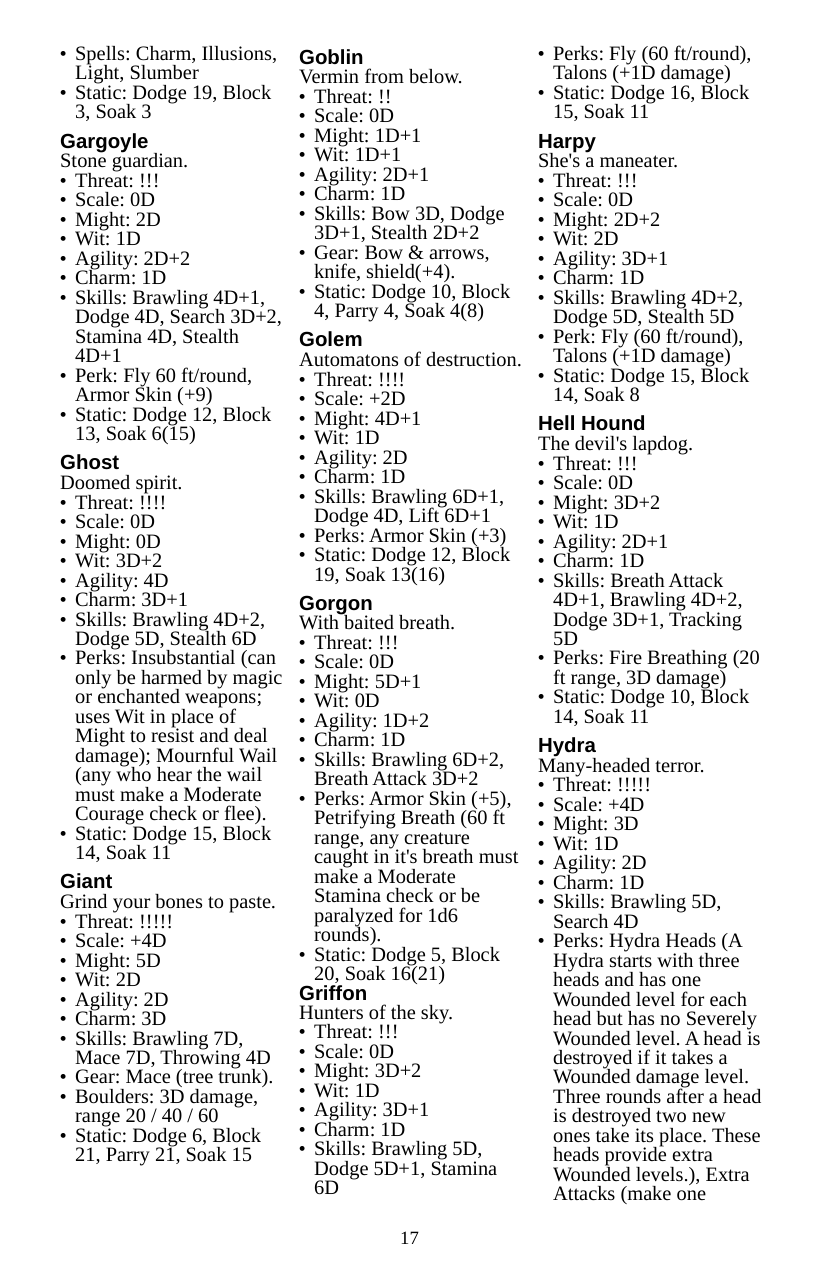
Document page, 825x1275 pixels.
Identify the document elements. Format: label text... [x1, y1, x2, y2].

subtitle Griffon [299, 984, 526, 1004]
list Might: 3D [538, 815, 765, 835]
text She's a maneater. [538, 152, 765, 172]
list Charm: 1D [299, 731, 526, 751]
list Threat: !!!! [60, 493, 287, 513]
text Stone guardian. [60, 152, 287, 172]
list Threat: !! [299, 88, 526, 107]
list Scale: +4D [60, 932, 287, 952]
list Charm: 1D [538, 552, 765, 571]
list Static: Dodge 12, Block 13, Soak 6(15) [60, 406, 287, 444]
list Static: Dodge 15, Block 14, Soak 8 [538, 367, 765, 406]
list Wit: 1D [538, 835, 765, 854]
list Might: 1D+1 [299, 127, 526, 146]
list Charm: 1D [538, 874, 765, 893]
subtitle Gorgon [299, 591, 526, 614]
list Agility: 2D [60, 991, 287, 1010]
list Might: 5D+1 [299, 673, 526, 692]
list Skills: Brawling 6D+2, Breath Attack 3D+2 [299, 751, 526, 790]
subtitle Goblin [299, 45, 526, 68]
list Wit: 0D [299, 692, 526, 712]
list Perks: Hydra Heads (A Hydra starts with three heads and has one Wounded level for each head but has no Severely Wounded level. A head is destroyed if it takes a Wounded damage level. Three rounds after a head is destroyed two new ones take its place. These heads provide extra Wounded levels.), Extra Attacks (make one [538, 932, 765, 1205]
list Scale: +2D [299, 390, 526, 409]
list Agility: 2D+1 [538, 532, 765, 552]
list Wit: 1D [60, 230, 287, 250]
list Scale: 0D [299, 107, 526, 127]
list Might: 5D [60, 952, 287, 971]
text Many-headed terror. [538, 757, 765, 776]
list Skills: Brawling 5D, Search 4D [538, 893, 765, 932]
list Might: 4D+1 [299, 409, 526, 429]
list Static: Dodge 19, Block 3, Soak 3 [60, 84, 287, 123]
list Scale: +4D [538, 796, 765, 815]
list Static: Dodge 12, Block 19, Soak 13(16) [299, 546, 526, 585]
list Scale: 0D [60, 191, 287, 211]
subtitle Gargoyle [60, 129, 287, 152]
list Wit: 2D [60, 971, 287, 991]
list Skills: Brawling 4D+2, Dodge 5D, Stealth 6D [60, 610, 287, 649]
list Threat: !!! [299, 1023, 526, 1043]
list Skills: Brawling 6D+1, Dodge 4D, Lift 6D+1 [299, 487, 526, 526]
list Agility: 3D+1 [299, 1101, 526, 1121]
text The devil's lapdog. [538, 435, 765, 454]
list Perks: Fire Breathing (20 ft range, 3D damage) [538, 649, 765, 688]
list Wit: 1D [299, 429, 526, 448]
list Might: 0D [60, 532, 287, 552]
list Agility: 3D+1 [538, 250, 765, 269]
list Perks: Armor Skin (+5), Petrifying Breath (60 ft range, any creature caught in it's breath must make a Moderate Stamina check or be paralyzed for 1d6 rounds). [299, 790, 526, 946]
list Scale: 0D [299, 1043, 526, 1062]
list Agility: 2D+1 [299, 166, 526, 185]
text Grind your bones to paste. [60, 893, 287, 913]
list Threat: !!!!! [538, 776, 765, 796]
list Wit: 1D+1 [299, 146, 526, 166]
list Threat: !!!!! [60, 913, 287, 932]
list Boulders: 3D damage, range 20 / 40 / 60 [60, 1088, 287, 1127]
list Skills: Brawling 5D, Dodge 5D+1, Stamina 6D [299, 1140, 526, 1199]
list Charm: 1D [299, 1121, 526, 1140]
list Static: Dodge 5, Block 20, Soak 16(21) [299, 946, 526, 984]
list Charm: 1D [299, 468, 526, 487]
list Skills: Brawling 7D, Mace 7D, Throwing 4D [60, 1029, 287, 1068]
list Agility: 2D+2 [60, 250, 287, 269]
list Agility: 4D [60, 571, 287, 591]
text Hunters of the sky. [299, 1004, 526, 1023]
list Skills: Breath Attack 4D+1, Brawling 4D+2, Dodge 3D+1, Tracking 5D [538, 571, 765, 649]
list Charm: 3D+1 [60, 591, 287, 610]
list Perks: Armor Skin (+3) [299, 526, 526, 546]
list Agility: 1D+2 [299, 712, 526, 731]
list Perks: Insubstantial (can only be harmed by magic or enchanted weapons; uses Wit in place of Might to resist and deal damage); Mournful Wail (any who hear the wail must make a Moderate Courage check or flee). [60, 649, 287, 825]
subtitle Hell Hound [538, 412, 765, 435]
list Threat: !!! [538, 172, 765, 191]
list Charm: 3D [60, 1010, 287, 1029]
list Threat: !!!! [299, 371, 526, 390]
list Charm: 1D [60, 269, 287, 289]
list Perk: Fly (60 ft/round), Talons (+1D damage) [538, 328, 765, 367]
list Wit: 3D+2 [60, 552, 287, 571]
list Might: 3D+2 [299, 1062, 526, 1082]
list Perk: Fly 60 ft/round, Armor Skin (+9) [60, 367, 287, 406]
list Wit: 1D [299, 1082, 526, 1101]
text Vermin from below. [299, 68, 526, 88]
list Skills: Brawling 4D+1, Dodge 4D, Search 3D+2, Stamina 4D, Stealth 4D+1 [60, 289, 287, 367]
subtitle Golem [299, 328, 526, 351]
list Agility: 2D [538, 854, 765, 874]
list Threat: !!! [538, 454, 765, 474]
text With baited breath. [299, 614, 526, 634]
list Scale: 0D [60, 513, 287, 532]
list Charm: 1D [538, 269, 765, 289]
list Scale: 0D [299, 653, 526, 673]
list Charm: 1D [299, 185, 526, 205]
list Skills: Bow 3D, Dodge 3D+1, Stealth 2D+2 [299, 205, 526, 244]
list Wit: 2D [538, 230, 765, 250]
text Automatons of destruction. [299, 351, 526, 371]
list Scale: 0D [538, 191, 765, 211]
list Scale: 0D [538, 474, 765, 493]
list Static: Dodge 16, Block 15, Soak 11 [538, 84, 765, 123]
list Spells: Charm, Illusions, Light, Slumber [60, 45, 287, 84]
list Static: Dodge 10, Block 14, Soak 11 [538, 688, 765, 727]
list Static: Dodge 15, Block 14, Soak 11 [60, 825, 287, 864]
list Perks: Fly (60 ft/round), Talons (+1D damage) [538, 45, 765, 84]
list Threat: !!! [60, 172, 287, 191]
list Gear: Mace (tree trunk). [60, 1068, 287, 1088]
subtitle Giant [60, 870, 287, 893]
list Agility: 2D [299, 448, 526, 468]
list Gear: Bow & arrows, knife, shield(+4). [299, 244, 526, 283]
subtitle Ghost [60, 451, 287, 474]
list Wit: 1D [538, 513, 765, 532]
list Might: 3D+2 [538, 493, 765, 513]
list Skills: Brawling 4D+2, Dodge 5D, Stealth 5D [538, 289, 765, 328]
list Threat: !!! [299, 634, 526, 653]
text Doomed spirit. [60, 474, 287, 493]
list Might: 2D [60, 211, 287, 230]
list Static: Dodge 6, Block 21, Parry 21, Soak 15 [60, 1127, 287, 1166]
list Static: Dodge 10, Block 4, Parry 4, Soak 4(8) [299, 283, 526, 322]
list Might: 2D+2 [538, 211, 765, 230]
subtitle Harpy [538, 129, 765, 152]
subtitle Hydra [538, 733, 765, 757]
